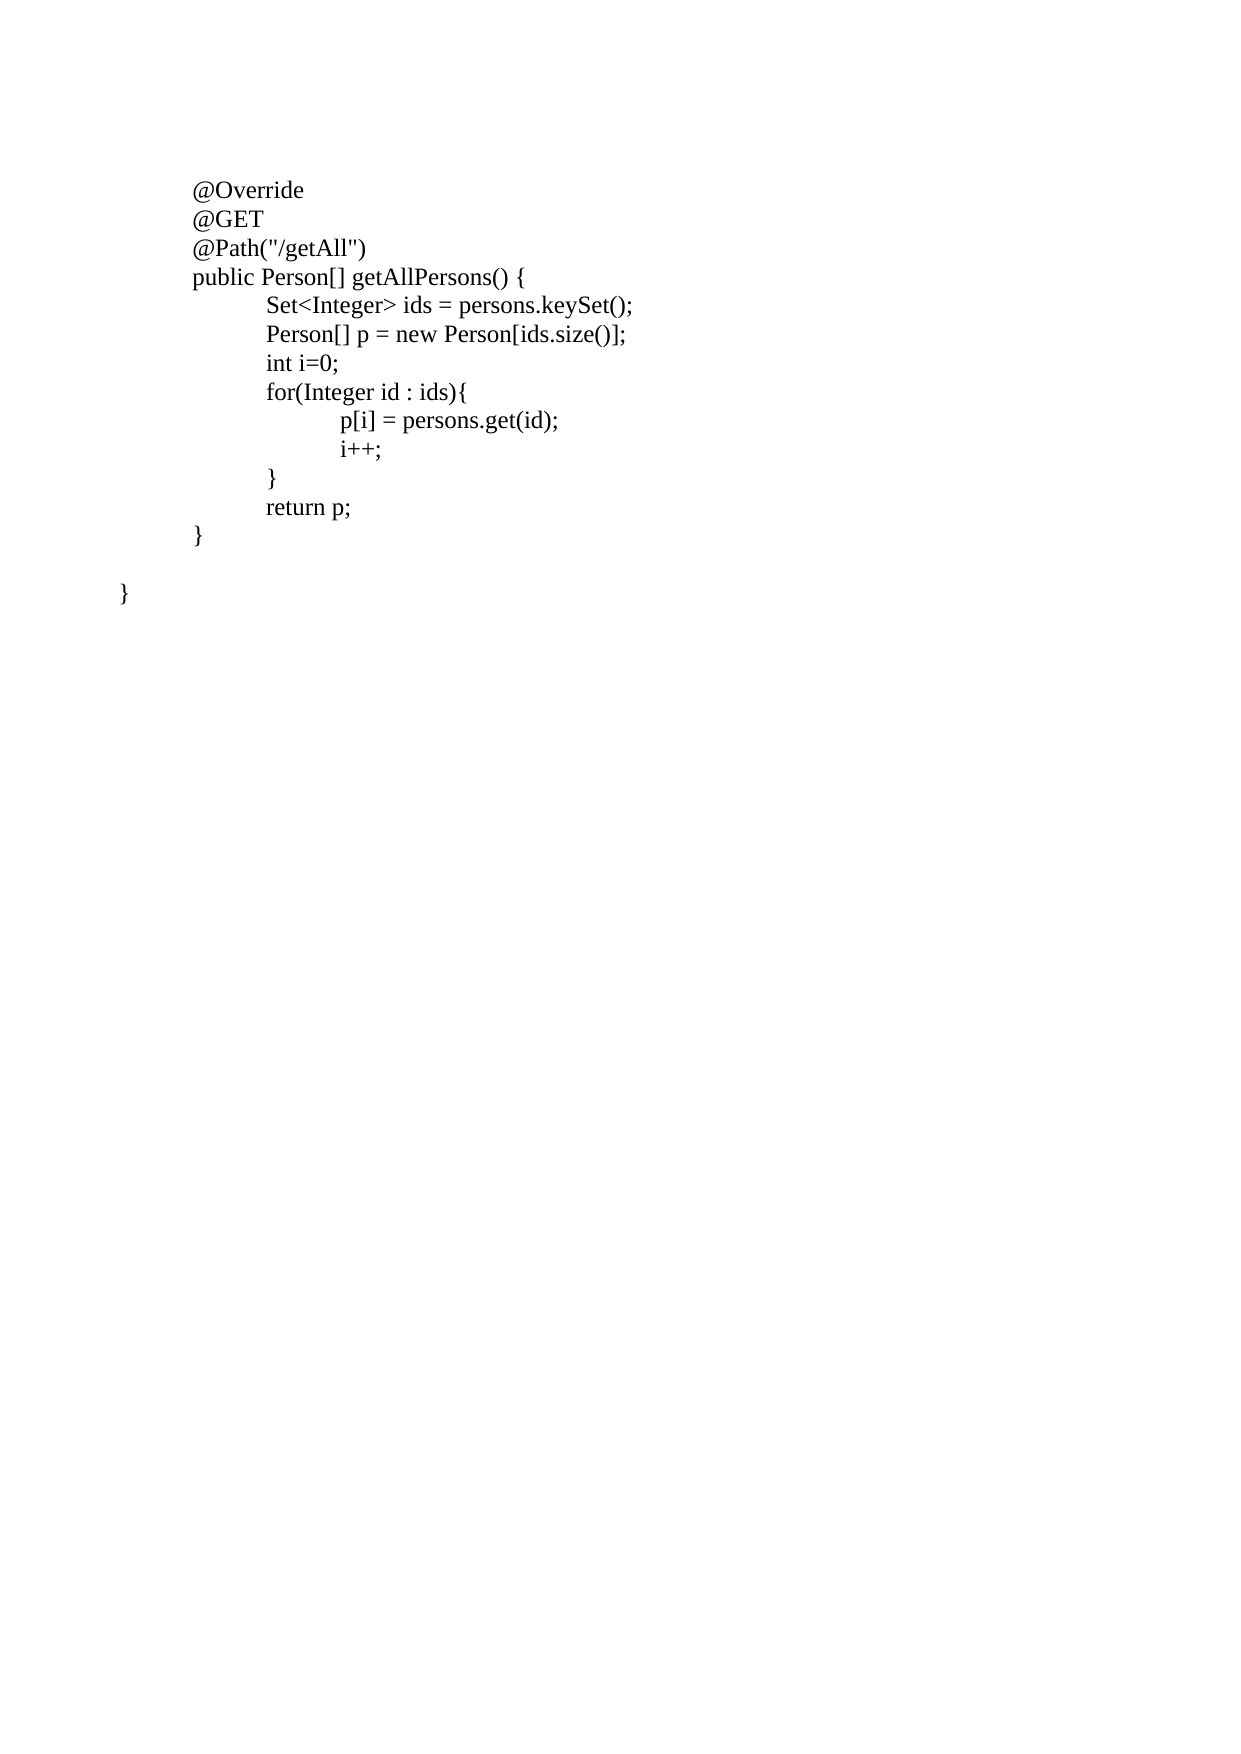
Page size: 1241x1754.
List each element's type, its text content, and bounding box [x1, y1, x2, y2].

text @GET [118, 204, 1122, 233]
text i++; [118, 434, 1122, 463]
text return p; [118, 492, 1122, 521]
text } [118, 463, 1122, 492]
text Set<Integer> ids = persons.keySet(); [118, 291, 1122, 319]
text for(Integer id : ids){ [118, 377, 1122, 406]
text p[i] = persons.get(id); [118, 406, 1122, 434]
text } [118, 521, 1122, 549]
text Person[] p = new Person[ids.size()]; [118, 319, 1122, 348]
text @Override [118, 176, 1122, 204]
text int i=0; [118, 348, 1122, 377]
text } [118, 578, 1122, 607]
text @Path("/getAll") [118, 233, 1122, 262]
text public Person[] getAllPersons() { [118, 262, 1122, 291]
